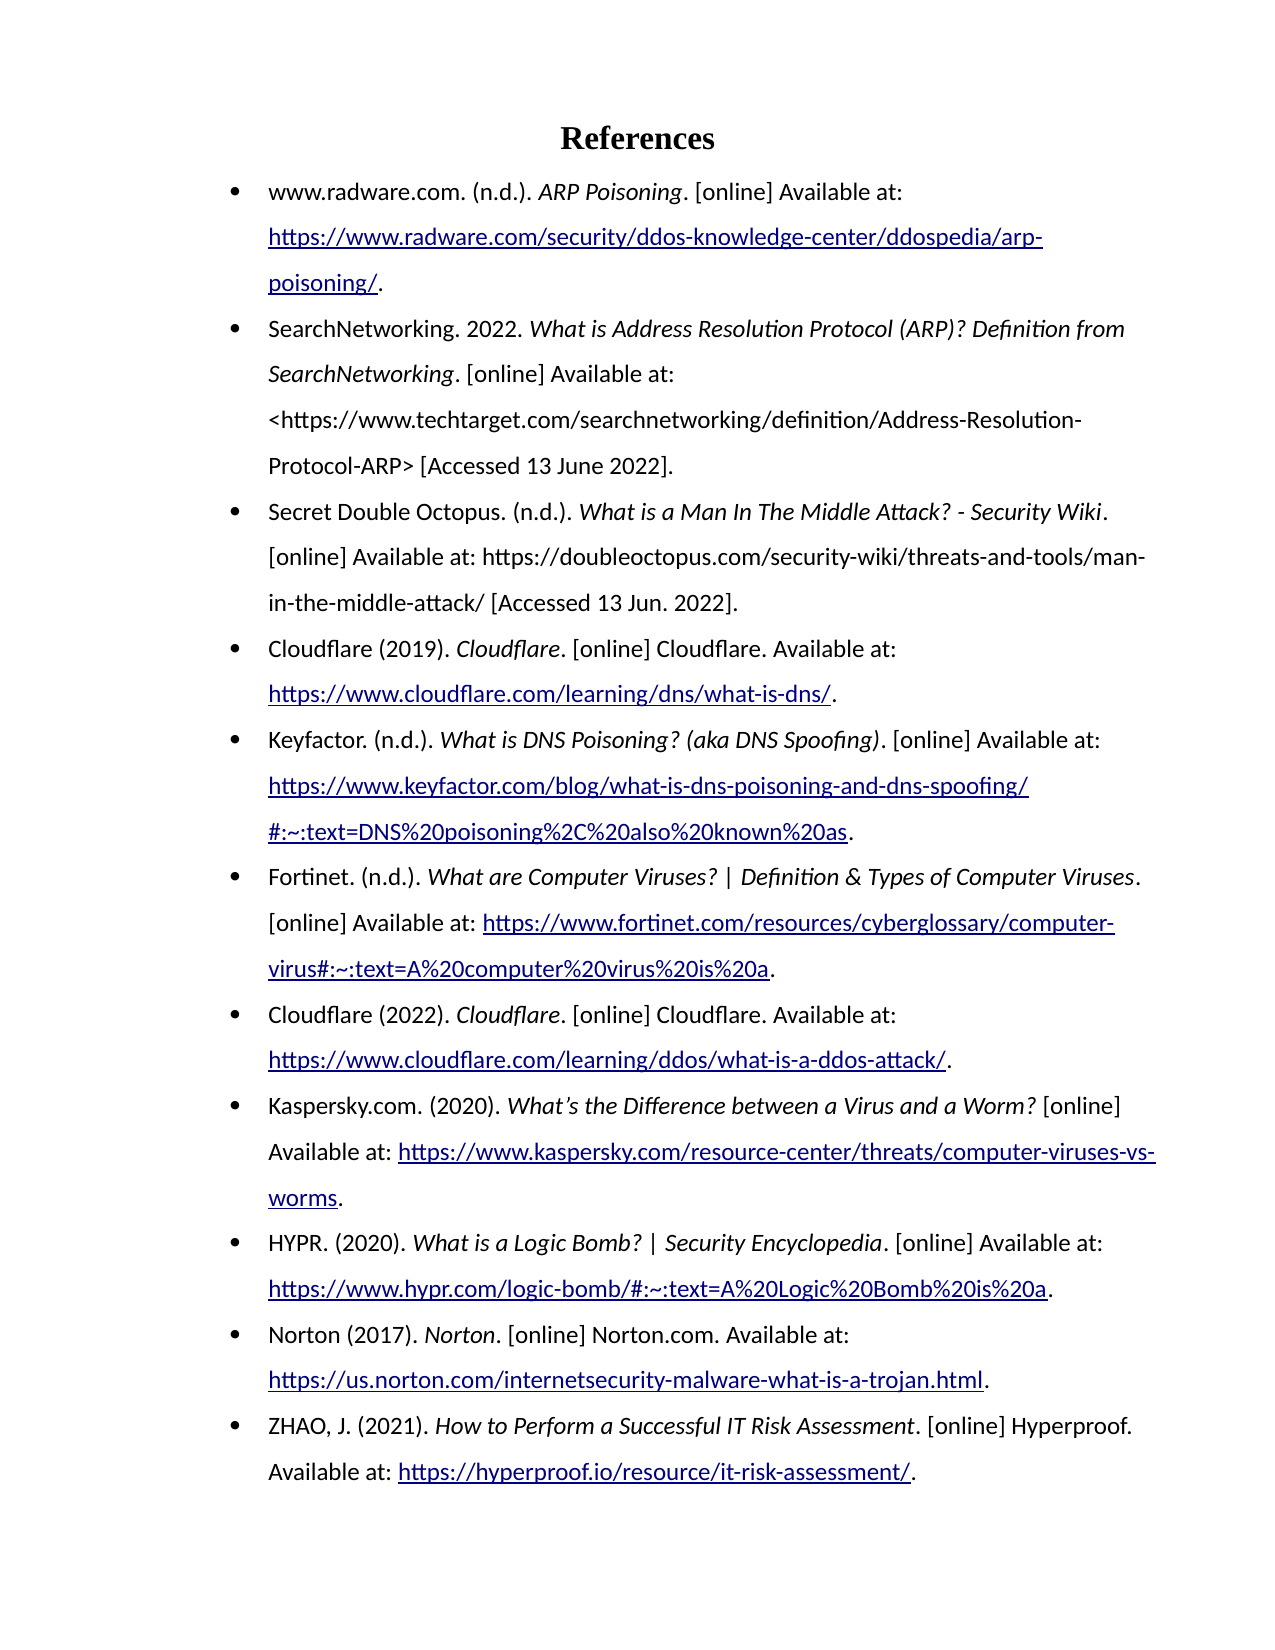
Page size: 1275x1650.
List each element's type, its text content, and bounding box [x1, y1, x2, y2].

list Norton (2017). Norton. [online] Norton.com. Available at: https://us.norton.com/internetsecurity-malware-what-is-a-trojan.html. [231, 1319, 1157, 1395]
list ZHAO, J. (2021). How to Perform a Successful IT Risk Assessment. [online] Hyperproof. Available at: https://hyperproof.io/resource/it-risk-assessment/. [231, 1410, 1157, 1487]
list www.radware.com. (n.d.). ARP Poisoning. [online] Available at: https://www.radware.com/security/ddos-knowledge-center/ddospedia/arp-poisoning/. [231, 176, 1157, 298]
list SearchNetworking. 2022. What is Address Resolution Protocol (ARP)? Definition from SearchNetworking. [online] Available at: <https://www.techtarget.com/searchnetworking/definition/Address-Resolution-Protocol-ARP> [Accessed 13 June 2022]. [231, 313, 1157, 481]
list Kaspersky.com. (2020). What’s the Difference between a Virus and a Worm? [online] Available at: https://www.kaspersky.com/resource-center/threats/computer-viruses-vs-worms. [231, 1090, 1157, 1212]
list Fortinet. (n.d.). What are Computer Viruses? | Definition & Types of Computer Viruses. [online] Available at: https://www.fortinet.com/resources/cyberglossary/computer-virus#:~:text=A%20computer%20virus%20is%20a. [231, 862, 1157, 983]
list Cloudflare (2022). Cloudflare. [online] Cloudflare. Available at: https://www.cloudflare.com/learning/ddos/what-is-a-ddos-attack/. [231, 999, 1157, 1075]
list Cloudflare (2019). Cloudflare. [online] Cloudflare. Available at: https://www.cloudflare.com/learning/dns/what-is-dns/. [231, 633, 1157, 709]
list HYPR. (2020). What is a Logic Bomb? | Security Encyclopedia. [online] Available at: https://www.hypr.com/logic-bomb/#:~:text=A%20Logic%20Bomb%20is%20a. [231, 1227, 1157, 1304]
list Secret Double Octopus. (n.d.). What is a Man In The Middle Attack? - Security Wiki. [online] Available at: https://doubleoctopus.com/security-wiki/threats-and-tools/man-in-the-middle-attack/ [Accessed 13 Jun. 2022]. [231, 496, 1157, 618]
subtitle References [118, 118, 1157, 156]
list Keyfactor. (n.d.). What is DNS Poisoning? (aka DNS Spoofing). [online] Available at: https://www.keyfactor.com/blog/what-is-dns-poisoning-and-dns-spoofing/#:~:text=DNS%20poisoning%2C%20also%20known%20as. [231, 724, 1157, 846]
